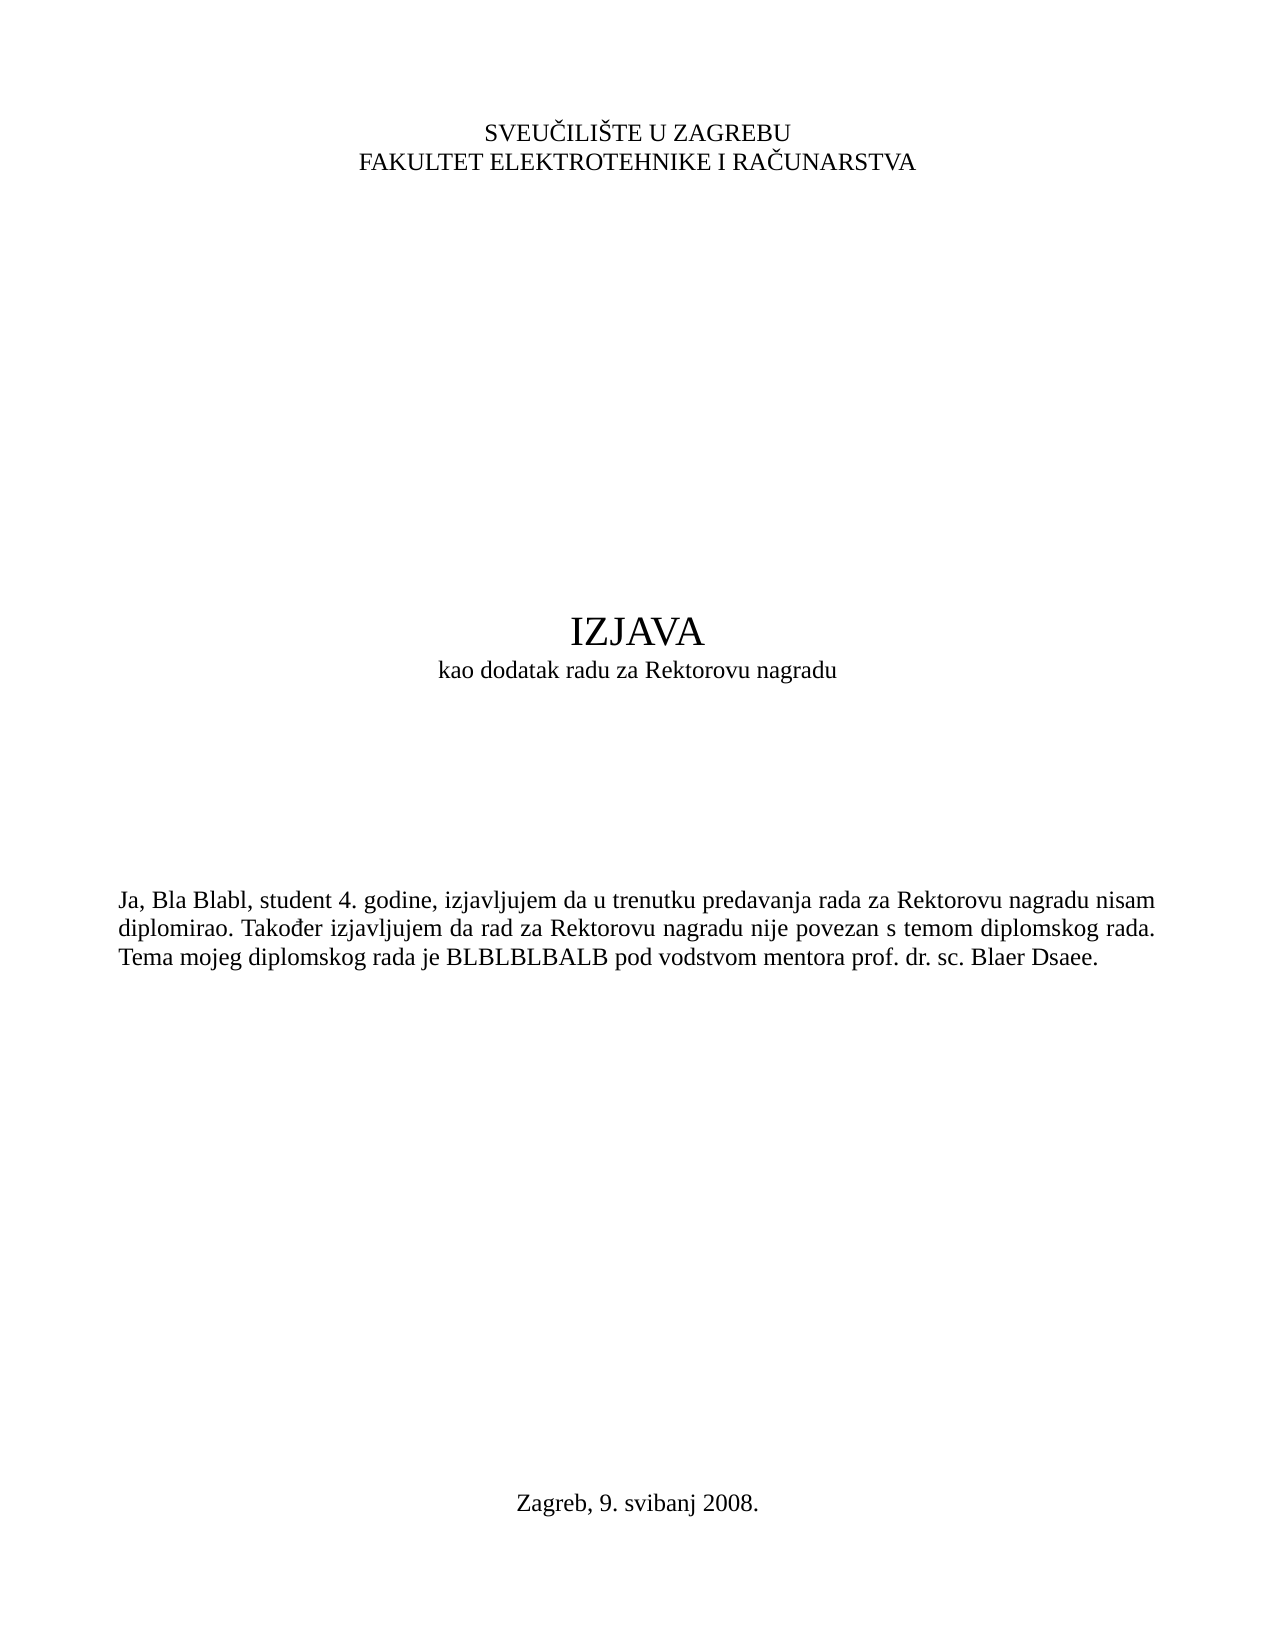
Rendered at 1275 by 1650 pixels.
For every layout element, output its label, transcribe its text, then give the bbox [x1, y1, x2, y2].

text Ja, Bla Blabl, student 4. godine, izjavljujem da u trenutku predavanja rada za Rektorovu nagradu nisam diplomirao. Također izjavljujem da rad za Rektorovu nagradu nije povezan s temom diplomskog rada. Tema mojeg diplomskog rada je BLBLBLBALB pod vodstvom mentora prof. dr. sc. Blaer Dsaee. [118, 885, 1157, 971]
text IZJAVA [118, 607, 1157, 655]
text SVEUČILIŠTE U ZAGREBU [118, 118, 1157, 147]
text Zagreb, 9. svibanj 2008. [118, 1488, 1157, 1517]
text kao dodatak radu za Rektorovu nagradu [118, 655, 1157, 683]
text FAKULTET ELEKTROTEHNIKE I RAČUNARSTVA [118, 147, 1157, 176]
